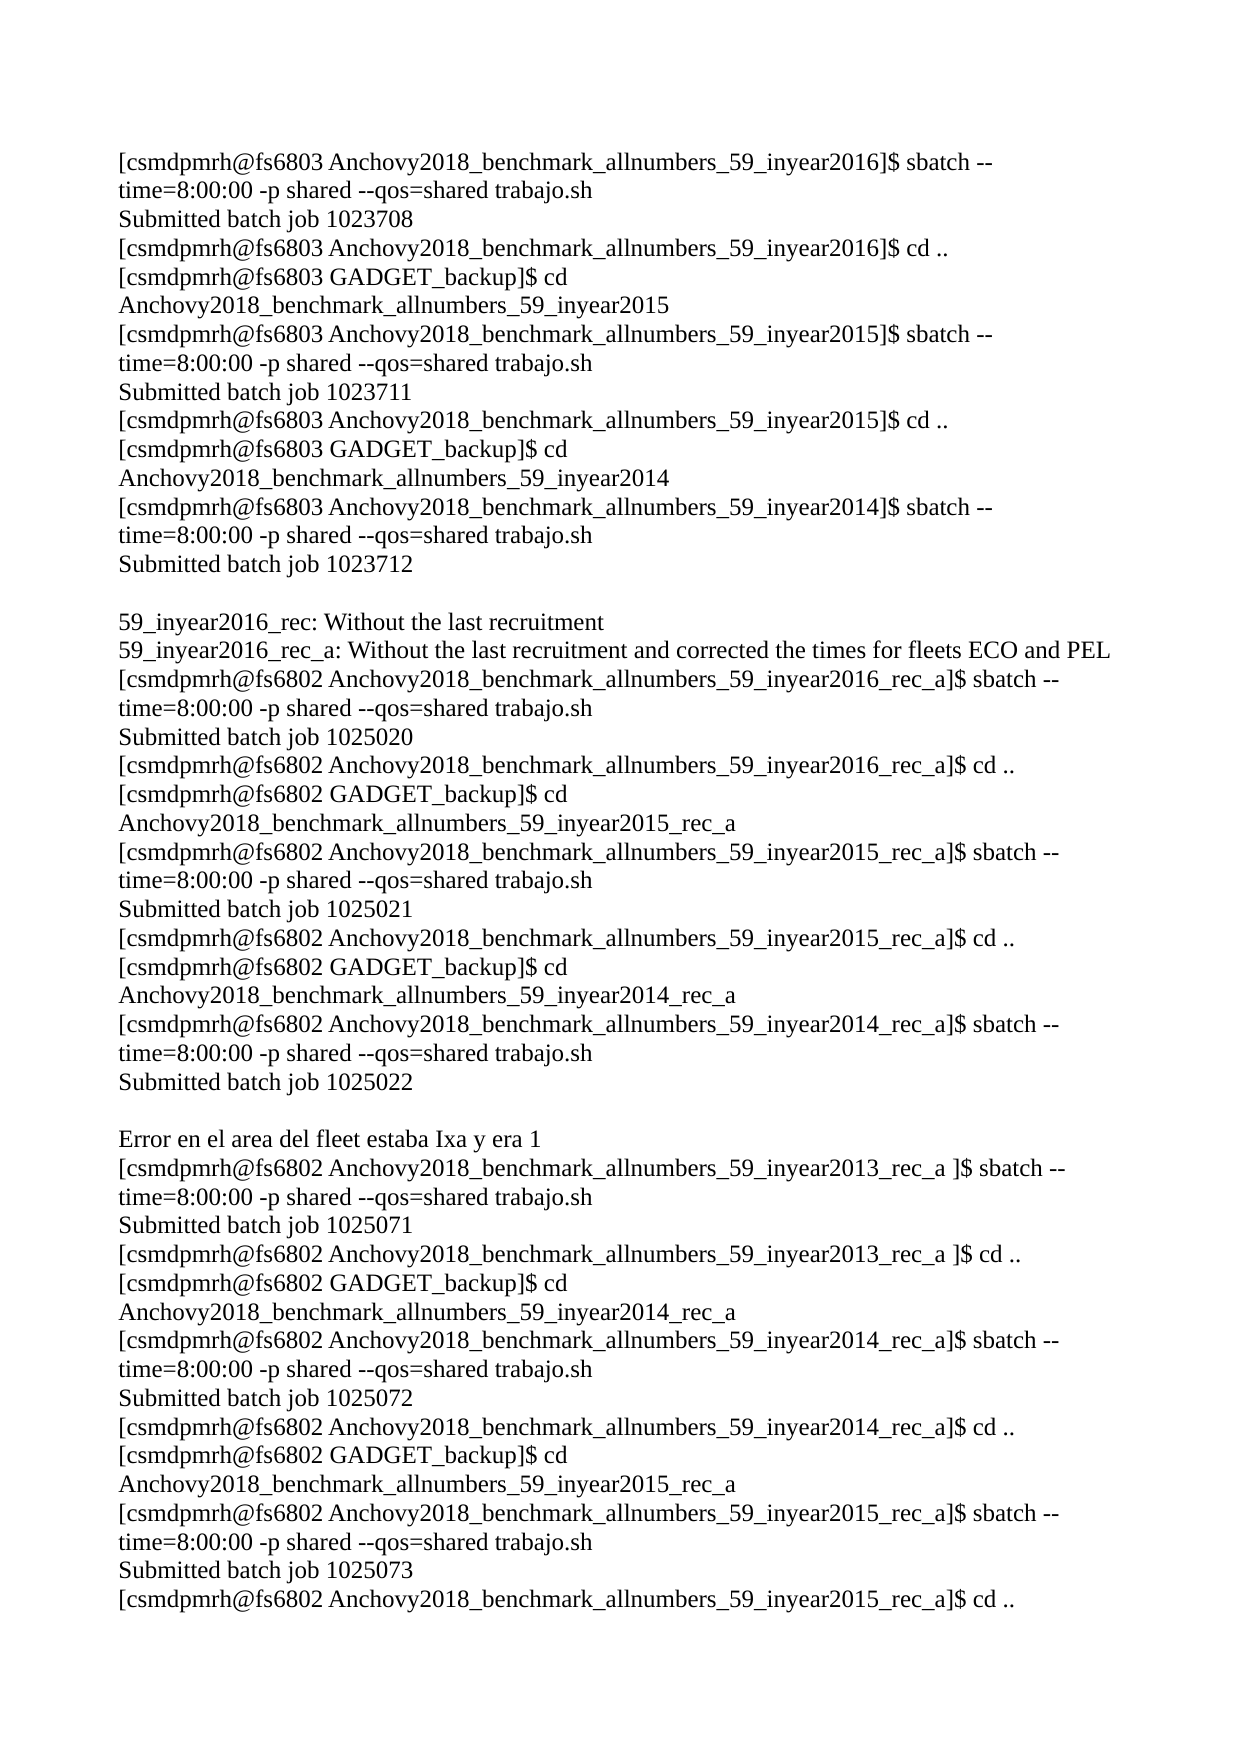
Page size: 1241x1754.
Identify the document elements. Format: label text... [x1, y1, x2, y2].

text 59_inyear2016_rec: Without the last recruitment [118, 607, 1122, 636]
text [csmdpmrh@fs6802 Anchovy2018_benchmark_allnumbers_59_inyear2014_rec_a]$ cd .. [118, 1412, 1122, 1441]
text Submitted batch job 1023712 [118, 549, 1122, 578]
text [csmdpmrh@fs6803 Anchovy2018_benchmark_allnumbers_59_inyear2015]$ cd .. [118, 406, 1122, 434]
text Error en el area del fleet estaba Ixa y era 1 [118, 1124, 1122, 1153]
text [csmdpmrh@fs6802 GADGET_backup]$ cd Anchovy2018_benchmark_allnumbers_59_inyear2015_rec_a [118, 779, 1122, 837]
text [csmdpmrh@fs6803 Anchovy2018_benchmark_allnumbers_59_inyear2015]$ sbatch --time=8:00:00 -p shared --qos=shared trabajo.sh [118, 319, 1122, 377]
text [csmdpmrh@fs6802 Anchovy2018_benchmark_allnumbers_59_inyear2015_rec_a]$ cd .. [118, 923, 1122, 952]
text Submitted batch job 1025071 [118, 1211, 1122, 1239]
text [csmdpmrh@fs6802 GADGET_backup]$ cd Anchovy2018_benchmark_allnumbers_59_inyear2015_rec_a [118, 1441, 1122, 1498]
text Submitted batch job 1025072 [118, 1383, 1122, 1412]
text [csmdpmrh@fs6802 Anchovy2018_benchmark_allnumbers_59_inyear2016_rec_a]$ sbatch --time=8:00:00 -p shared --qos=shared trabajo.sh [118, 664, 1122, 722]
text [csmdpmrh@fs6803 Anchovy2018_benchmark_allnumbers_59_inyear2016]$ cd .. [118, 233, 1122, 262]
text Submitted batch job 1025020 [118, 722, 1122, 751]
text [csmdpmrh@fs6802 GADGET_backup]$ cd Anchovy2018_benchmark_allnumbers_59_inyear2014_rec_a [118, 1268, 1122, 1326]
text Submitted batch job 1023708 [118, 204, 1122, 233]
text Submitted batch job 1023711 [118, 377, 1122, 406]
text [csmdpmrh@fs6802 GADGET_backup]$ cd Anchovy2018_benchmark_allnumbers_59_inyear2014_rec_a [118, 952, 1122, 1009]
text 59_inyear2016_rec_a: Without the last recruitment and corrected the times for fleets ECO and PEL [118, 636, 1122, 664]
text Submitted batch job 1025073 [118, 1556, 1122, 1584]
text [csmdpmrh@fs6802 Anchovy2018_benchmark_allnumbers_59_inyear2014_rec_a]$ sbatch --time=8:00:00 -p shared --qos=shared trabajo.sh [118, 1326, 1122, 1383]
text [csmdpmrh@fs6802 Anchovy2018_benchmark_allnumbers_59_inyear2013_rec_a ]$ cd .. [118, 1239, 1122, 1268]
text [csmdpmrh@fs6803 GADGET_backup]$ cd Anchovy2018_benchmark_allnumbers_59_inyear2014 [118, 434, 1122, 492]
text [csmdpmrh@fs6802 Anchovy2018_benchmark_allnumbers_59_inyear2015_rec_a]$ sbatch --time=8:00:00 -p shared --qos=shared trabajo.sh [118, 837, 1122, 894]
text [csmdpmrh@fs6802 Anchovy2018_benchmark_allnumbers_59_inyear2015_rec_a]$ cd .. [118, 1584, 1122, 1613]
text [csmdpmrh@fs6803 GADGET_backup]$ cd Anchovy2018_benchmark_allnumbers_59_inyear2015 [118, 262, 1122, 319]
text [csmdpmrh@fs6802 Anchovy2018_benchmark_allnumbers_59_inyear2015_rec_a]$ sbatch --time=8:00:00 -p shared --qos=shared trabajo.sh [118, 1498, 1122, 1556]
text Submitted batch job 1025022 [118, 1067, 1122, 1096]
text Submitted batch job 1025021 [118, 894, 1122, 923]
text [csmdpmrh@fs6803 Anchovy2018_benchmark_allnumbers_59_inyear2014]$ sbatch --time=8:00:00 -p shared --qos=shared trabajo.sh [118, 492, 1122, 549]
text [csmdpmrh@fs6802 Anchovy2018_benchmark_allnumbers_59_inyear2014_rec_a]$ sbatch --time=8:00:00 -p shared --qos=shared trabajo.sh [118, 1009, 1122, 1067]
text [csmdpmrh@fs6802 Anchovy2018_benchmark_allnumbers_59_inyear2013_rec_a ]$ sbatch --time=8:00:00 -p shared --qos=shared trabajo.sh [118, 1153, 1122, 1211]
text [csmdpmrh@fs6802 Anchovy2018_benchmark_allnumbers_59_inyear2016_rec_a]$ cd .. [118, 751, 1122, 779]
text [csmdpmrh@fs6803 Anchovy2018_benchmark_allnumbers_59_inyear2016]$ sbatch --time=8:00:00 -p shared --qos=shared trabajo.sh [118, 147, 1122, 204]
